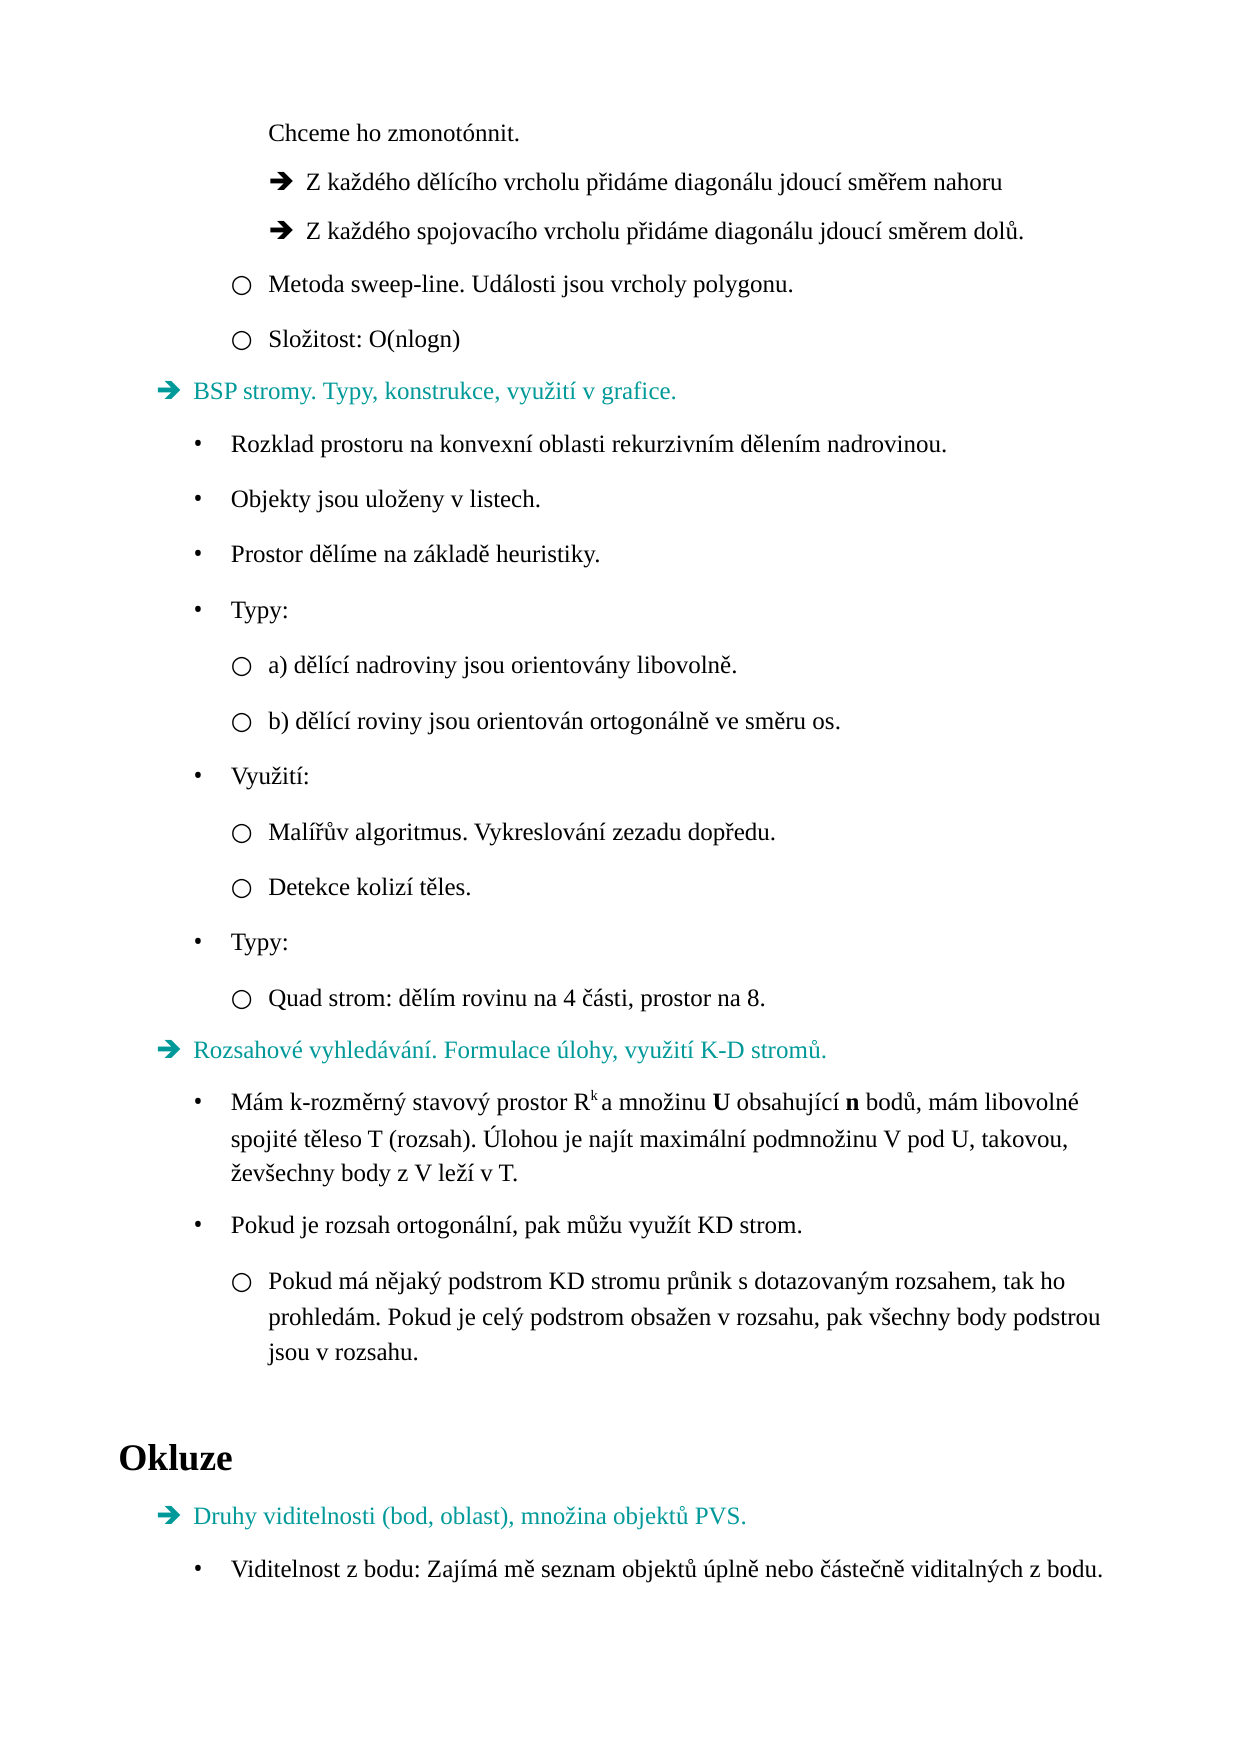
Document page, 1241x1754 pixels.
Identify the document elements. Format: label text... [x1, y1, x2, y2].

list Mám k-rozměrný stavový prostor Rk a množinu U obsahující n bodů, mám libovolné spojité těleso T (rozsah). Úlohou je najít maximální podmnožinu V pod U, takovou, ževšechny body z V leží v T. [193, 1084, 1122, 1187]
list Viditelnost z bodu: Zajímá mě seznam objektů úplně nebo částečně viditalných z bodu. [193, 1550, 1122, 1584]
text Okluze [118, 1435, 1122, 1478]
list Z každého dělícího vrcholu přidáme diagonálu jdoucí směřem nahoru [268, 167, 1122, 196]
list b) dělící roviny jsou orientován ortogonálně ve směru os. [231, 702, 1122, 736]
list Metoda sweep-line. Události jsou vrcholy polygonu. [231, 265, 1122, 299]
list Složitost: O(nlogn) [231, 321, 1122, 355]
list Pokud má nějaký podstrom KD stromu průnik s dotazovaným rozsahem, tak ho prohledám. Pokud je celý podstrom obsažen v rozsahu, pak všechny body podstrou jsou v rozsahu. [231, 1263, 1122, 1366]
list Pokud je rozsah ortogonální, pak můžu využít KD strom. [193, 1207, 1122, 1241]
list Chceme ho zmonotónnit. [231, 118, 1122, 147]
list a) dělící nadroviny jsou orientovány libovolně. [231, 647, 1122, 681]
list Typy: [193, 591, 1122, 626]
list Typy: [193, 924, 1122, 958]
list Malířův algoritmus. Vykreslování zezadu dopředu. [231, 813, 1122, 847]
list Objekty jsou uloženy v listech. [193, 481, 1122, 515]
list Quad strom: dělím rovinu na 4 části, prostor na 8. [231, 979, 1122, 1013]
list BSP stromy. Typy, konstrukce, využití v grafice. [156, 376, 1122, 405]
list Druhy viditelnosti (bod, oblast), množina objektů PVS. [156, 1501, 1122, 1530]
list Z každého spojovacího vrcholu přidáme diagonálu jdoucí směrem dolů. [268, 216, 1122, 245]
list Rozklad prostoru na konvexní oblasti rekurzivním dělením nadrovinou. [193, 425, 1122, 459]
list Rozsahové vyhledávání. Formulace úlohy, využití K-D stromů. [156, 1035, 1122, 1063]
list Detekce kolizí těles. [231, 868, 1122, 903]
list Využití: [193, 758, 1122, 792]
list Prostor dělíme na základě heuristiky. [193, 536, 1122, 570]
